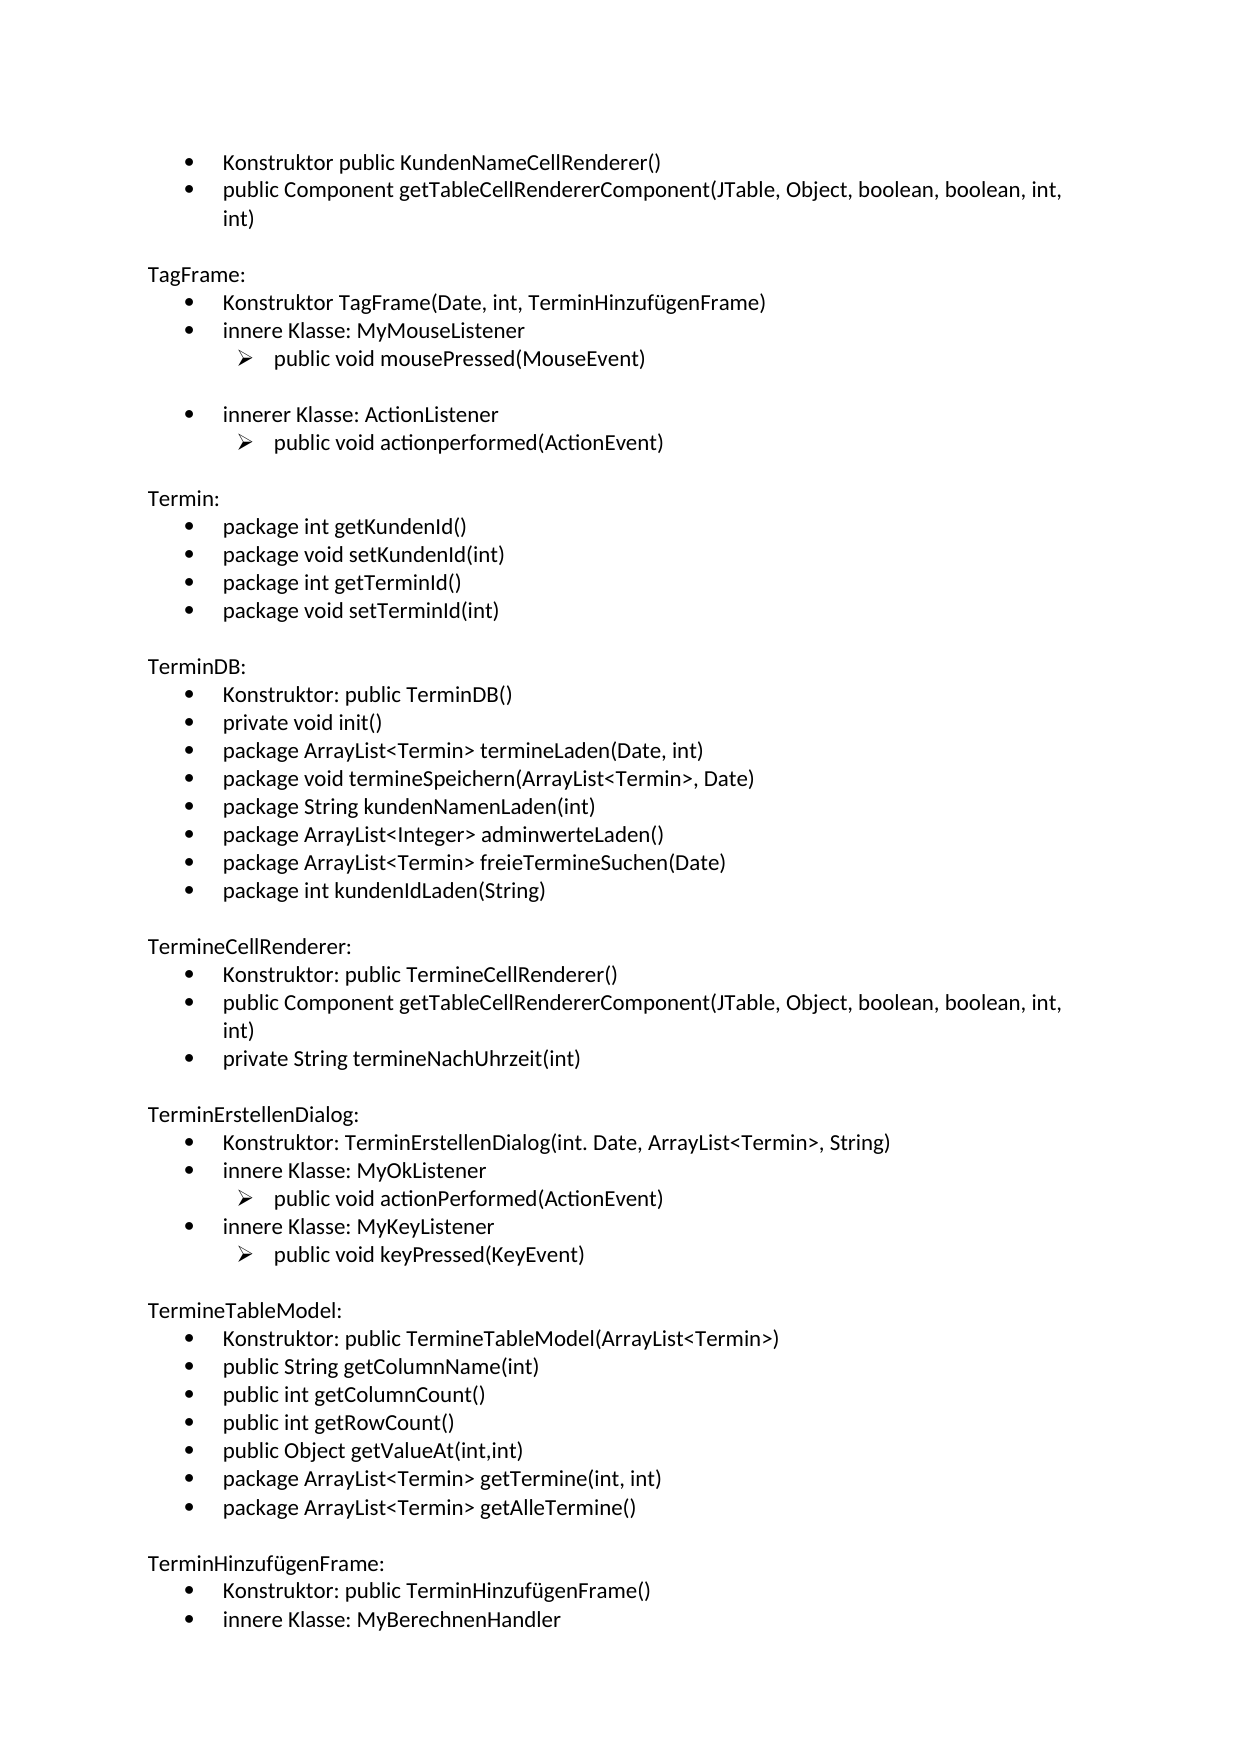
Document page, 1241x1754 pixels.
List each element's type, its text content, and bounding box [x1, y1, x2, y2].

list innere Klasse: MyKeyListener [185, 1212, 1093, 1240]
list Konstruktor public KundenNameCellRenderer() [185, 148, 1093, 176]
text TermineCellRenderer: [148, 932, 1093, 960]
text TagFrame: [148, 260, 1093, 288]
list public Object getValueAt(int,int) [185, 1437, 1093, 1464]
list package int kundenIdLaden(String) [185, 876, 1093, 904]
list Konstruktor: public TermineCellRenderer() [185, 960, 1093, 988]
list public void actionPerformed(ActionEvent) [236, 1184, 1093, 1212]
list Konstruktor: TerminErstellenDialog(int. Date, ArrayList<Termin>, String) [185, 1128, 1093, 1156]
list public Component getTableCellRendererComponent(JTable, Object, boolean, boolean, int, int) [185, 988, 1093, 1044]
list innere Klasse: MyOkListener [185, 1156, 1093, 1184]
list public String getColumnName(int) [185, 1352, 1093, 1381]
list package int getTerminId() [185, 568, 1093, 596]
list public int getColumnCount() [185, 1381, 1093, 1408]
list Konstruktor: public TerminDB() [185, 680, 1093, 708]
list package ArrayList<Termin> termineLaden(Date, int) [185, 736, 1093, 764]
list private String termineNachUhrzeit(int) [185, 1044, 1093, 1072]
text TerminErstellenDialog: [148, 1100, 1093, 1128]
text TerminHinzufügenFrame: [148, 1549, 1093, 1577]
list package ArrayList<Integer> adminwerteLaden() [185, 820, 1093, 848]
list public Component getTableCellRendererComponent(JTable, Object, boolean, boolean, int, int) [185, 176, 1093, 232]
list public void keyPressed(KeyEvent) [236, 1240, 1093, 1268]
text TermineTableModel: [148, 1296, 1093, 1324]
list innere Klasse: MyBerechnenHandler [185, 1605, 1093, 1633]
list Konstruktor TagFrame(Date, int, TerminHinzufügenFrame) [185, 288, 1093, 316]
list public void mousePressed(MouseEvent) [236, 344, 1093, 372]
text TerminDB: [148, 652, 1093, 680]
list package ArrayList<Termin> getTermine(int, int) [185, 1464, 1093, 1493]
text Termin: [148, 484, 1093, 512]
list public int getRowCount() [185, 1408, 1093, 1437]
list public void actionperformed(ActionEvent) [236, 428, 1093, 456]
list innerer Klasse: ActionListener [185, 400, 1093, 428]
list private void init() [185, 708, 1093, 736]
list innere Klasse: MyMouseListener [185, 316, 1093, 344]
list package int getKundenId() [185, 512, 1093, 540]
list package ArrayList<Termin> freieTermineSuchen(Date) [185, 848, 1093, 876]
list package String kundenNamenLaden(int) [185, 792, 1093, 820]
list package void setKundenId(int) [185, 540, 1093, 568]
list Konstruktor: public TermineTableModel(ArrayList<Termin>) [185, 1324, 1093, 1352]
list package void setTerminId(int) [185, 596, 1093, 624]
list package void termineSpeichern(ArrayList<Termin>, Date) [185, 764, 1093, 792]
list package ArrayList<Termin> getAlleTermine() [185, 1493, 1093, 1521]
list Konstruktor: public TerminHinzufügenFrame() [185, 1577, 1093, 1605]
